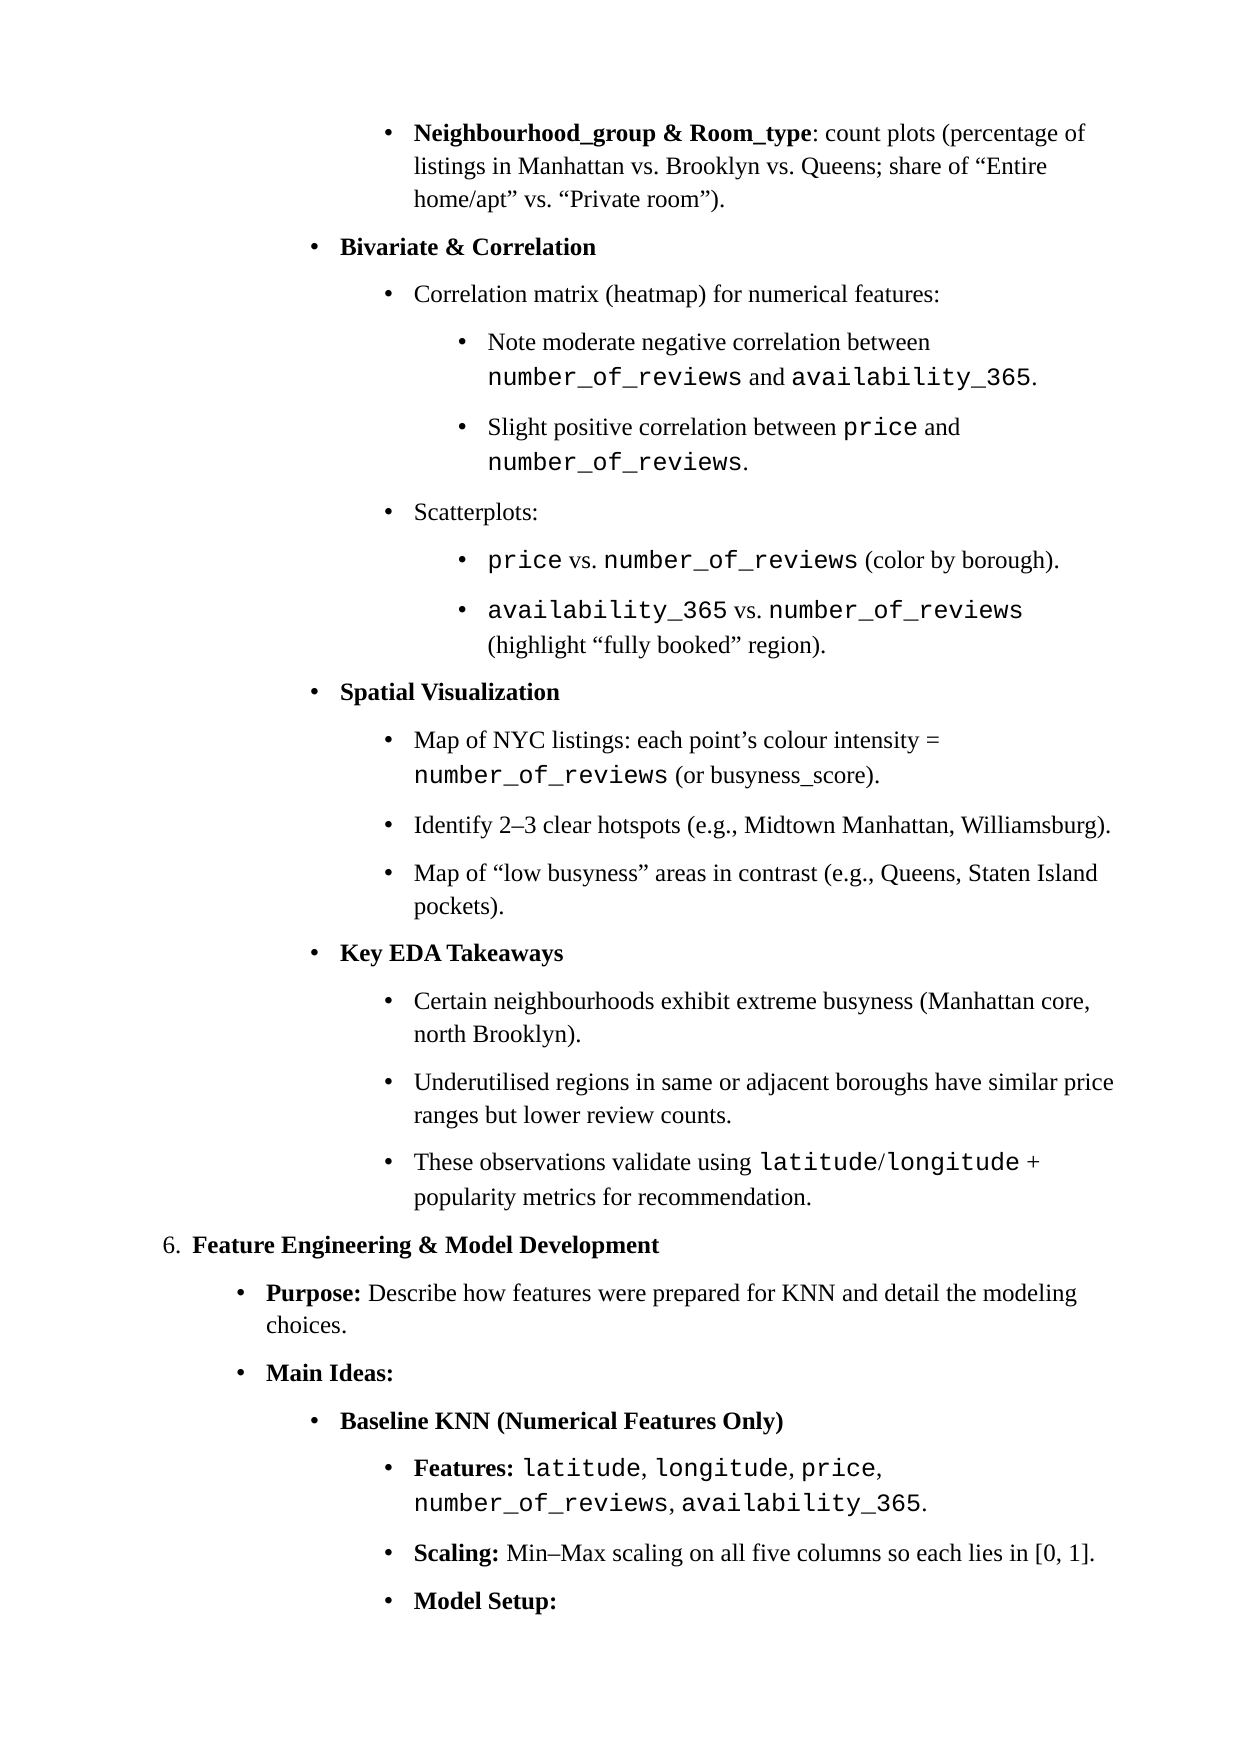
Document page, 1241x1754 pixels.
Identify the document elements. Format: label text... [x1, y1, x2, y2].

list Main Ideas: [236, 1358, 1122, 1387]
list Slight positive correlation between price and number_of_reviews. [458, 412, 1122, 478]
list Scatterplots: [384, 497, 1122, 526]
list Feature Engineering & Model Development [162, 1230, 1122, 1259]
list Identify 2–3 clear hotspots (e.g., Midtown Manhattan, Williamsburg). [384, 810, 1122, 839]
list Baseline KNN (Numerical Features Only) [310, 1406, 1122, 1434]
list Underutilised regions in same or adjacent boroughs have similar price ranges but lower review counts. [384, 1067, 1122, 1128]
list Map of “low busyness” areas in contrast (e.g., Queens, Staten Island pockets). [384, 858, 1122, 919]
list Correlation matrix (heatmap) for numerical features: [384, 279, 1122, 308]
list availability_365 vs. number_of_reviews (highlight “fully booked” region). [458, 595, 1122, 659]
list price vs. number_of_reviews (color by borough). [458, 545, 1122, 576]
list Note moderate negative correlation between number_of_reviews and availability_365. [458, 327, 1122, 393]
list Model Setup: [384, 1586, 1122, 1615]
list Map of NYC listings: each point’s colour intensity = number_of_reviews (or busyness_score). [384, 725, 1122, 791]
list Scaling: Min–Max scaling on all five columns so each lies in [0, 1]. [384, 1538, 1122, 1567]
list Features: latitude, longitude, price, number_of_reviews, availability_365. [384, 1453, 1122, 1519]
list Bivariate & Correlation [310, 232, 1122, 261]
list Certain neighbourhoods exhibit extreme busyness (Manhattan core, north Brooklyn). [384, 986, 1122, 1048]
list Spatial Visualization [310, 677, 1122, 706]
list Purpose: Describe how features were prepared for KNN and detail the modeling choices. [236, 1278, 1122, 1339]
list Neighbourhood_group & Room_type: count plots (percentage of listings in Manhattan vs. Brooklyn vs. Queens; share of “Entire home/apt” vs. “Private room”). [384, 118, 1122, 213]
list These observations validate using latitude/longitude + popularity metrics for recommendation. [384, 1147, 1122, 1211]
list Key EDA Takeaways [310, 938, 1122, 967]
